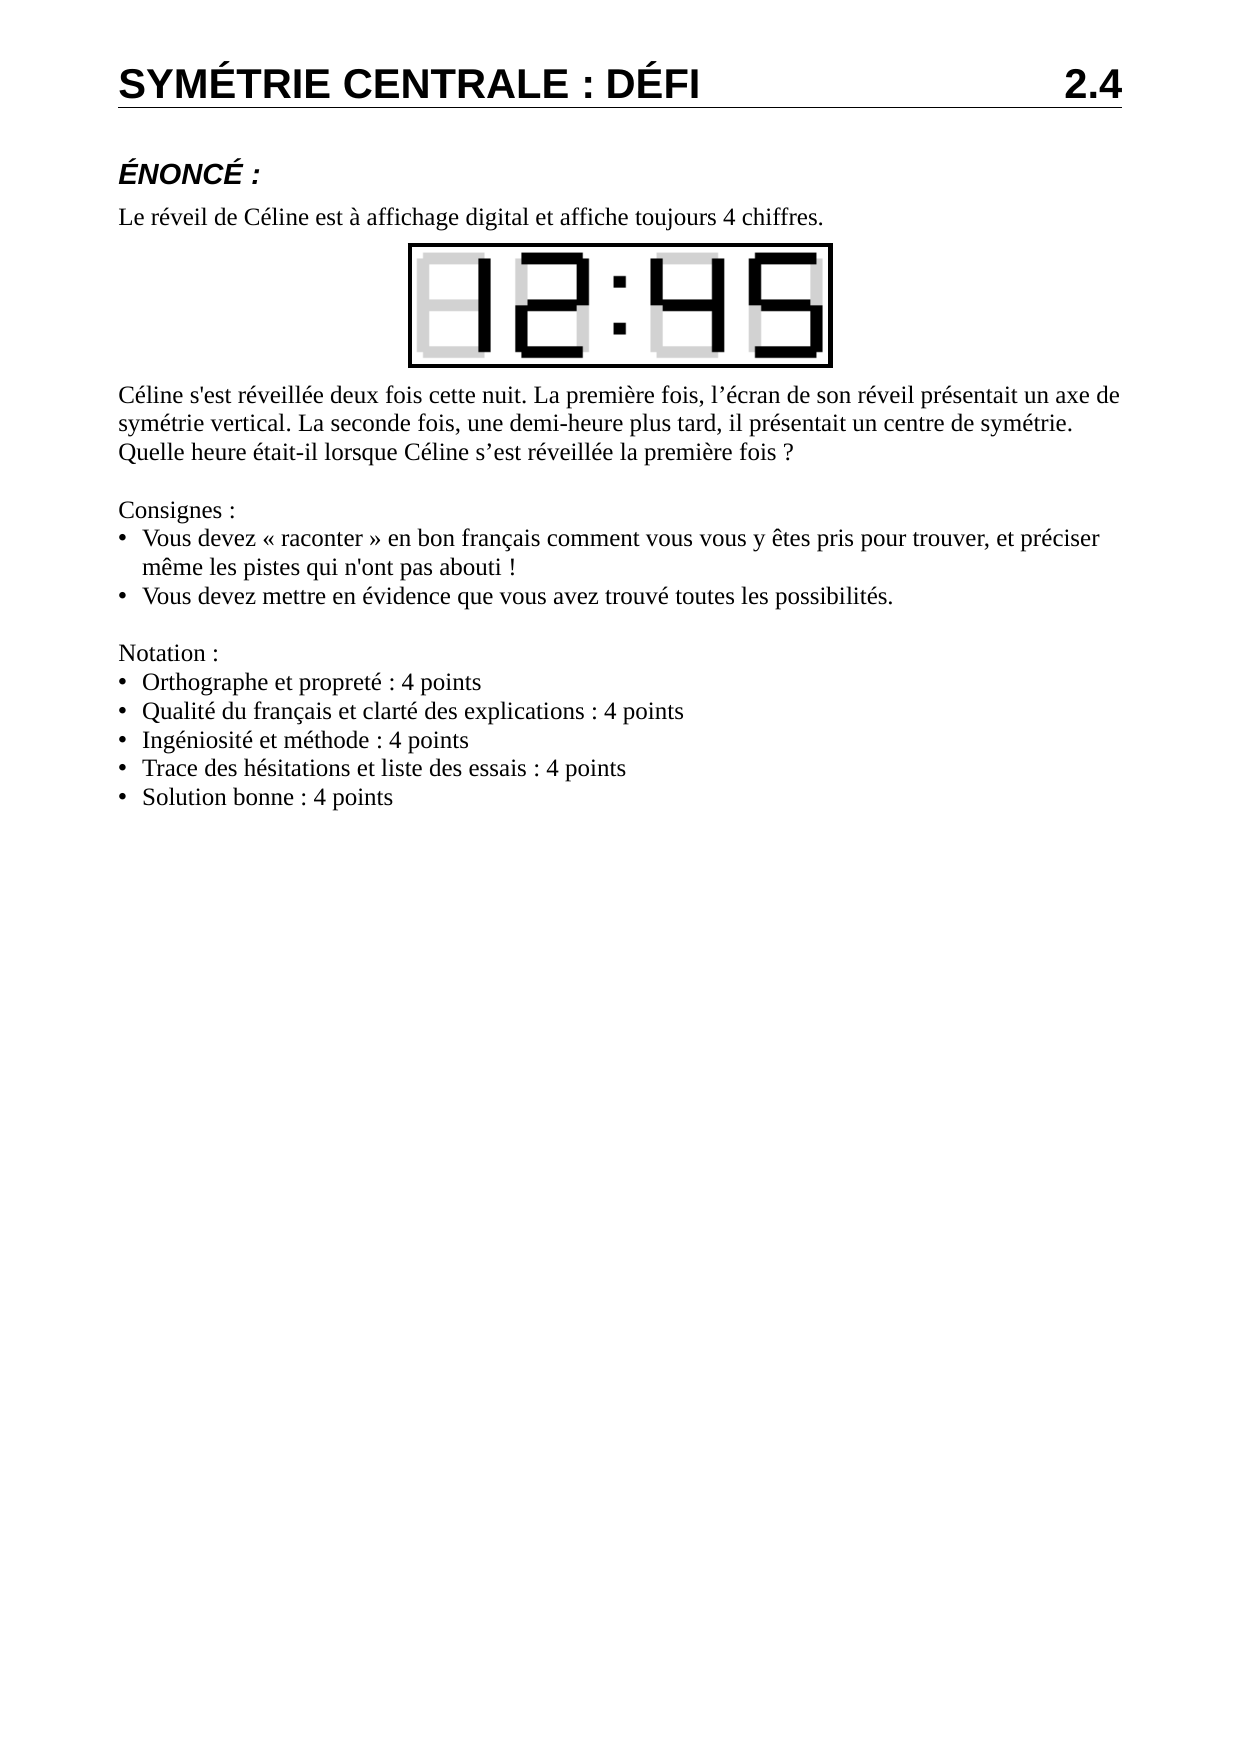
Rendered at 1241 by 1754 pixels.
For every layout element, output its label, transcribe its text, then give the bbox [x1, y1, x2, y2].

text Notation : [118, 638, 1122, 667]
list Qualité du français et clarté des explications : 4 points [118, 696, 1122, 725]
list Solution bonne : 4 points [118, 782, 1122, 811]
list Orthographe et propreté : 4 points [118, 667, 1122, 696]
list Vous devez « raconter » en bon français comment vous vous y êtes pris pour trouver, et préciser même les pistes qui n'ont pas abouti ! [118, 523, 1122, 581]
text Énoncé : [118, 157, 1122, 191]
list Trace des hésitations et liste des essais : 4 points [118, 753, 1122, 782]
text Consignes : [118, 495, 1122, 523]
picture [412, 247, 828, 364]
text Céline s'est réveillée deux fois cette nuit. La première fois, l’écran de son réveil présentait un axe de symétrie vertical. La seconde fois, une demi-heure plus tard, il présentait un centre de symétrie. [118, 380, 1122, 437]
text Le réveil de Céline est à affichage digital et affiche toujours 4 chiffres. [118, 202, 1122, 231]
text Symétrie centrale : Défi 2.4 [118, 59, 1122, 107]
list Vous devez mettre en évidence que vous avez trouvé toutes les possibilités. [118, 581, 1122, 610]
text Quelle heure était-il lorsque Céline s’est réveillée la première fois ? [118, 437, 1122, 466]
list Ingéniosité et méthode : 4 points [118, 725, 1122, 753]
